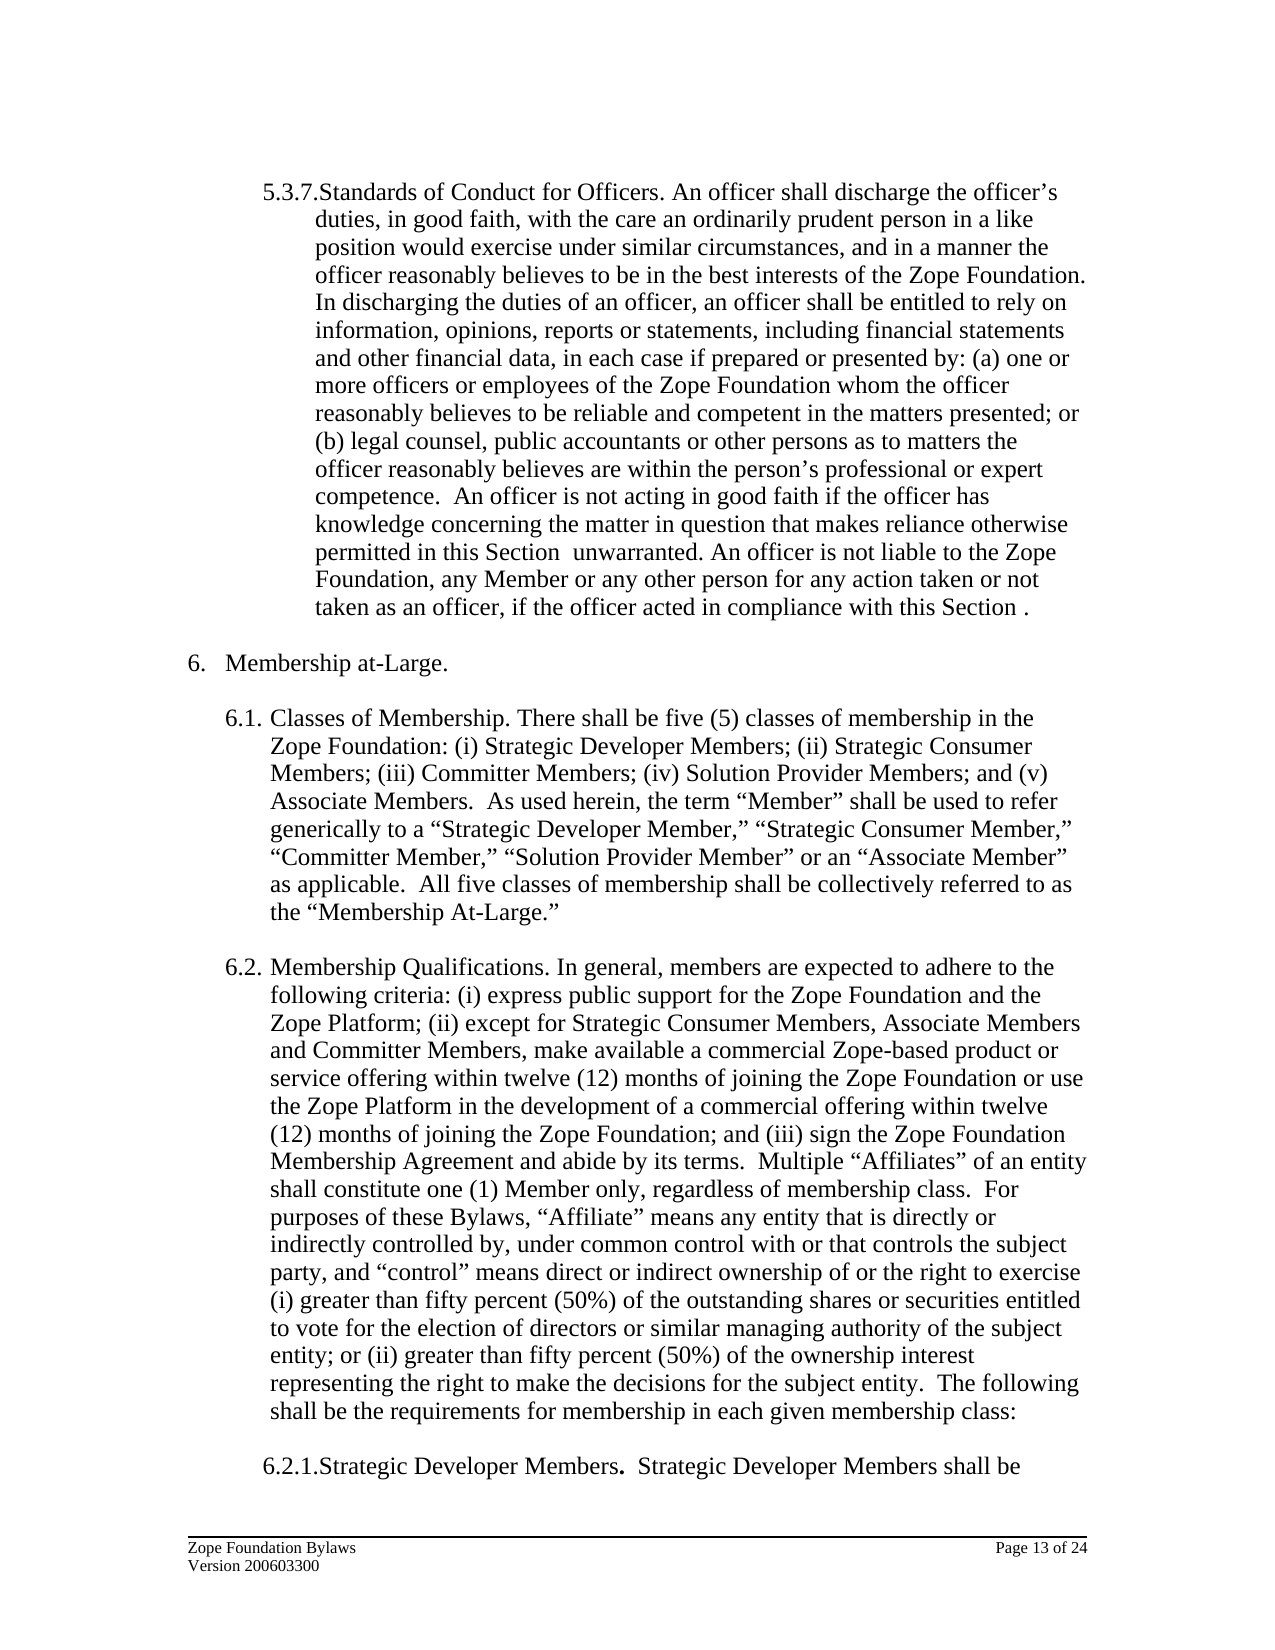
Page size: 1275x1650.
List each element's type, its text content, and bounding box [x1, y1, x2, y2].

list Membership Qualifications. In general, members are expected to adhere to the following criteria: (i) express public support for the Zope Foundation and the Zope Platform; (ii) except for Strategic Consumer Members, Associate Members and Committer Members, make available a commercial Zope-based product or service offering within twelve (12) months of joining the Zope Foundation or use the Zope Platform in the development of a commercial offering within twelve (12) months of joining the Zope Foundation; and (iii) sign the Zope Foundation Membership Agreement and abide by its terms. Multiple “Affiliates” of an entity shall constitute one (1) Member only, regardless of membership class. For purposes of these Bylaws, “Affiliate” means any entity that is directly or indirectly controlled by, under common control with or that controls the subject party, and “control” means direct or indirect ownership of or the right to exercise (i) greater than fifty percent (50%) of the outstanding shares or securities entitled to vote for the election of directors or similar managing authority of the subject entity; or (ii) greater than fifty percent (50%) of the ownership interest representing the right to make the decisions for the subject entity. The following shall be the requirements for membership in each given membership class: [225, 953, 1087, 1452]
list [262, 150, 1087, 178]
list Strategic Developer Members. Strategic Developer Members shall be [262, 1452, 1087, 1480]
list Standards of Conduct for Officers. An officer shall discharge the officer’s duties, in good faith, with the care an ordinarily prudent person in a like position would exercise under similar circumstances, and in a manner the officer reasonably believes to be in the best interests of the Zope Foundation. In discharging the duties of an officer, an officer shall be entitled to rely on information, opinions, reports or statements, including financial statements and other financial data, in each case if prepared or presented by: (a) one or more officers or employees of the Zope Foundation whom the officer reasonably believes to be reliable and competent in the matters presented; or (b) legal counsel, public accountants or other persons as to matters the officer reasonably believes are within the person’s professional or expert competence. An officer is not acting in good faith if the officer has knowledge concerning the matter in question that makes reliance otherwise permitted in this Section unwarranted. An officer is not liable to the Zope Foundation, any Member or any other person for any action taken or not taken as an officer, if the officer acted in compliance with this Section . [262, 178, 1087, 649]
list Membership at-Large. [187, 649, 1087, 704]
list Classes of Membership. There shall be five (5) classes of membership in the Zope Foundation: (i) Strategic Developer Members; (ii) Strategic Consumer Members; (iii) Committer Members; (iv) Solution Provider Members; and (v) Associate Members. As used herein, the term “Member” shall be used to refer generically to a “Strategic Developer Member,” “Strategic Consumer Member,” “Committer Member,” “Solution Provider Member” or an “Associate Member” as applicable. All five classes of membership shall be collectively referred to as the “Membership At-Large.” [225, 704, 1087, 953]
